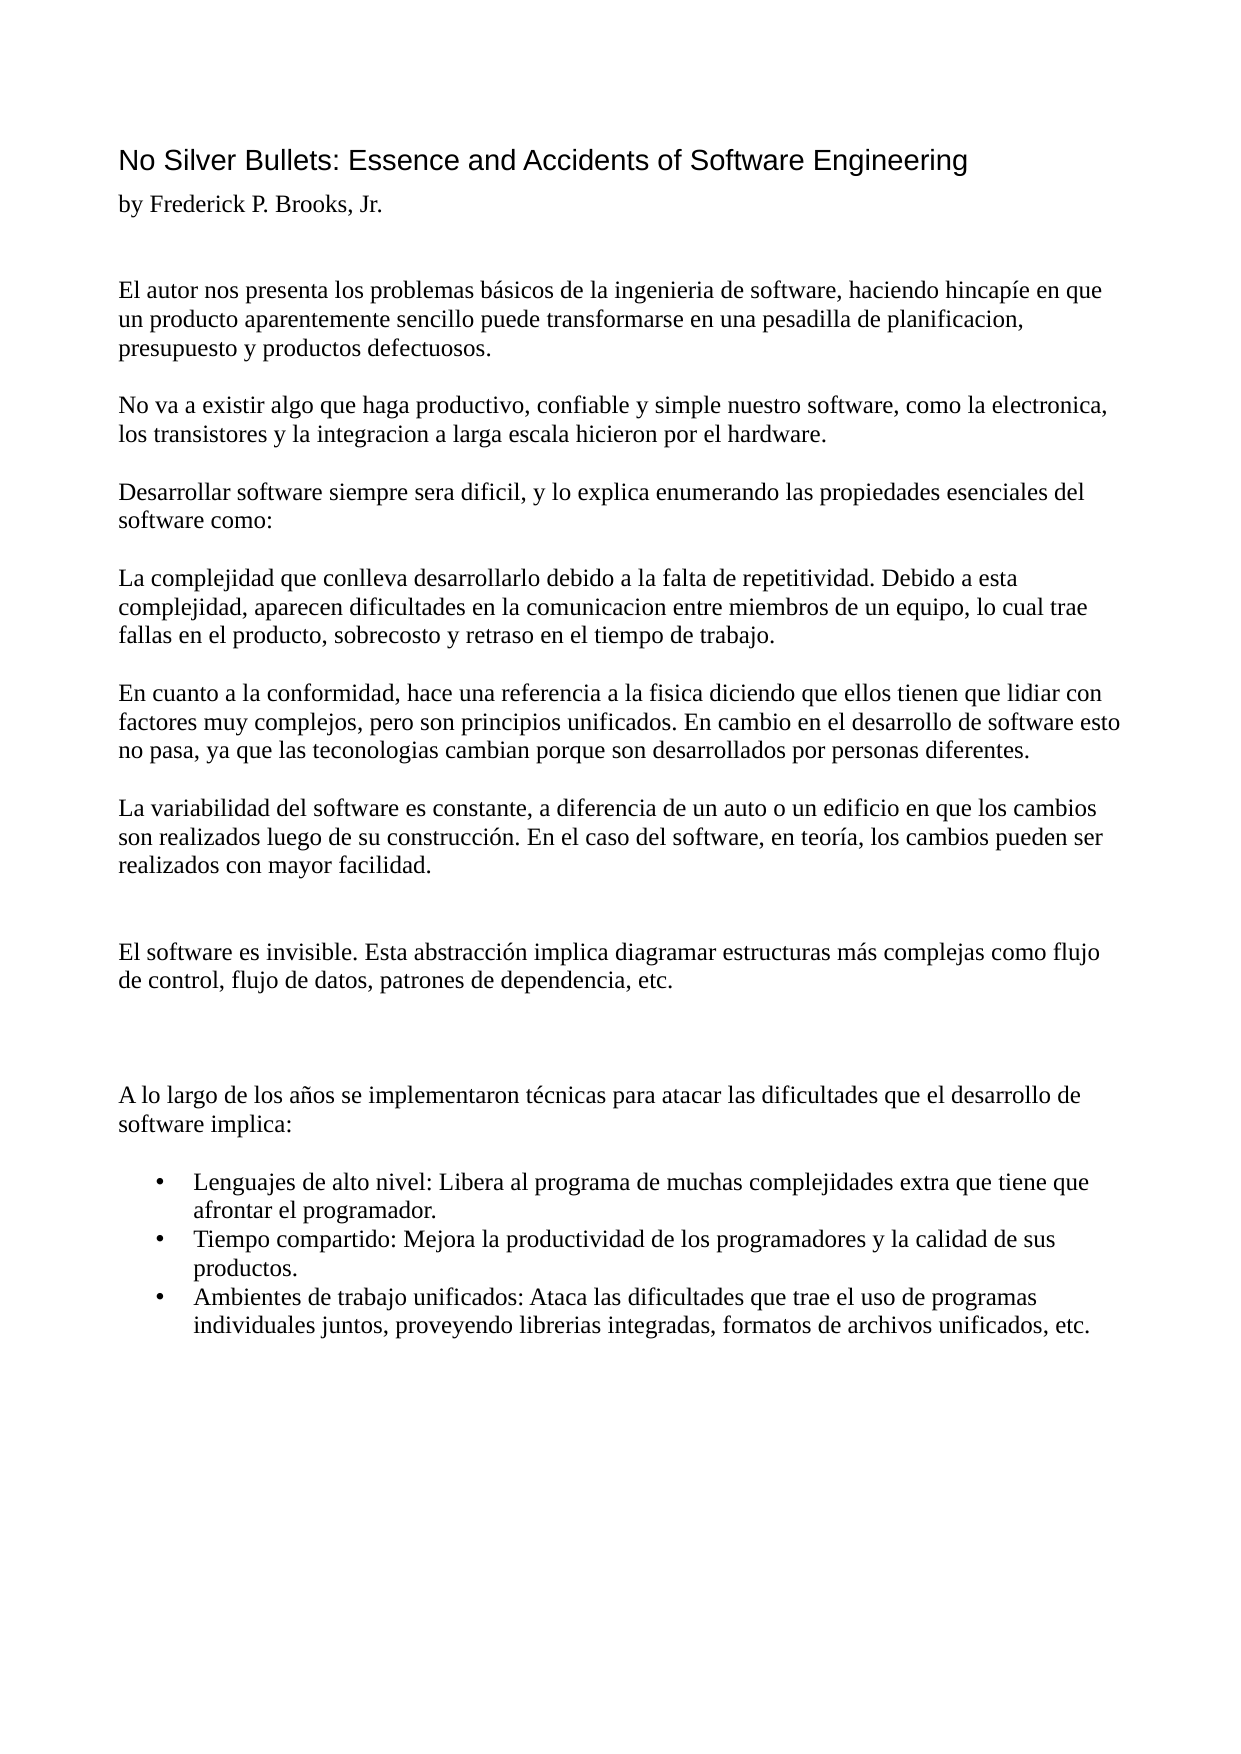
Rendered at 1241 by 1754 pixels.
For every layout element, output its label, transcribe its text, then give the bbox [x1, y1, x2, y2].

text La variabilidad del software es constante, a diferencia de un auto o un edificio en que los cambios son realizados luego de su construcción. En el caso del software, en teoría, los cambios pueden ser realizados con mayor facilidad. [118, 793, 1122, 879]
list Lenguajes de alto nivel: Libera al programa de muchas complejidades extra que tiene que afrontar el programador. [156, 1167, 1122, 1224]
text A lo largo de los años se implementaron técnicas para atacar las dificultades que el desarrollo de software implica: [118, 1080, 1122, 1138]
text El autor nos presenta los problemas básicos de la ingenieria de software, haciendo hincapíe en que un producto aparentemente sencillo puede transformarse en una pesadilla de planificacion, presupuesto y productos defectuosos. [118, 275, 1122, 362]
text No va a existir algo que haga productivo, confiable y simple nuestro software, como la electronica, los transistores y la integracion a larga escala hicieron por el hardware. [118, 390, 1122, 448]
text El software es invisible. Esta abstracción implica diagramar estructuras más complejas como flujo de control, flujo de datos, patrones de dependencia, etc. [118, 937, 1122, 994]
list Ambientes de trabajo unificados: Ataca las dificultades que trae el uso de programas individuales juntos, proveyendo librerias integradas, formatos de archivos unificados, etc. [156, 1282, 1122, 1339]
text by Frederick P. Brooks, Jr. [118, 189, 1122, 218]
text En cuanto a la conformidad, hace una referencia a la fisica diciendo que ellos tienen que lidiar con factores muy complejos, pero son principios unificados. En cambio en el desarrollo de software esto no pasa, ya que las teconologias cambian porque son desarrollados por personas diferentes. [118, 678, 1122, 764]
text La complejidad que conlleva desarrollarlo debido a la falta de repetitividad. Debido a esta complejidad, aparecen dificultades en la comunicacion entre miembros de un equipo, lo cual trae fallas en el producto, sobrecosto y retraso en el tiempo de trabajo. [118, 563, 1122, 649]
text Desarrollar software siempre sera dificil, y lo explica enumerando las propiedades esenciales del software como: [118, 477, 1122, 534]
subtitle No Silver Bullets: Essence and Accidents of Software Engineering [118, 143, 1122, 177]
list Tiempo compartido: Mejora la productividad de los programadores y la calidad de sus productos. [156, 1224, 1122, 1282]
